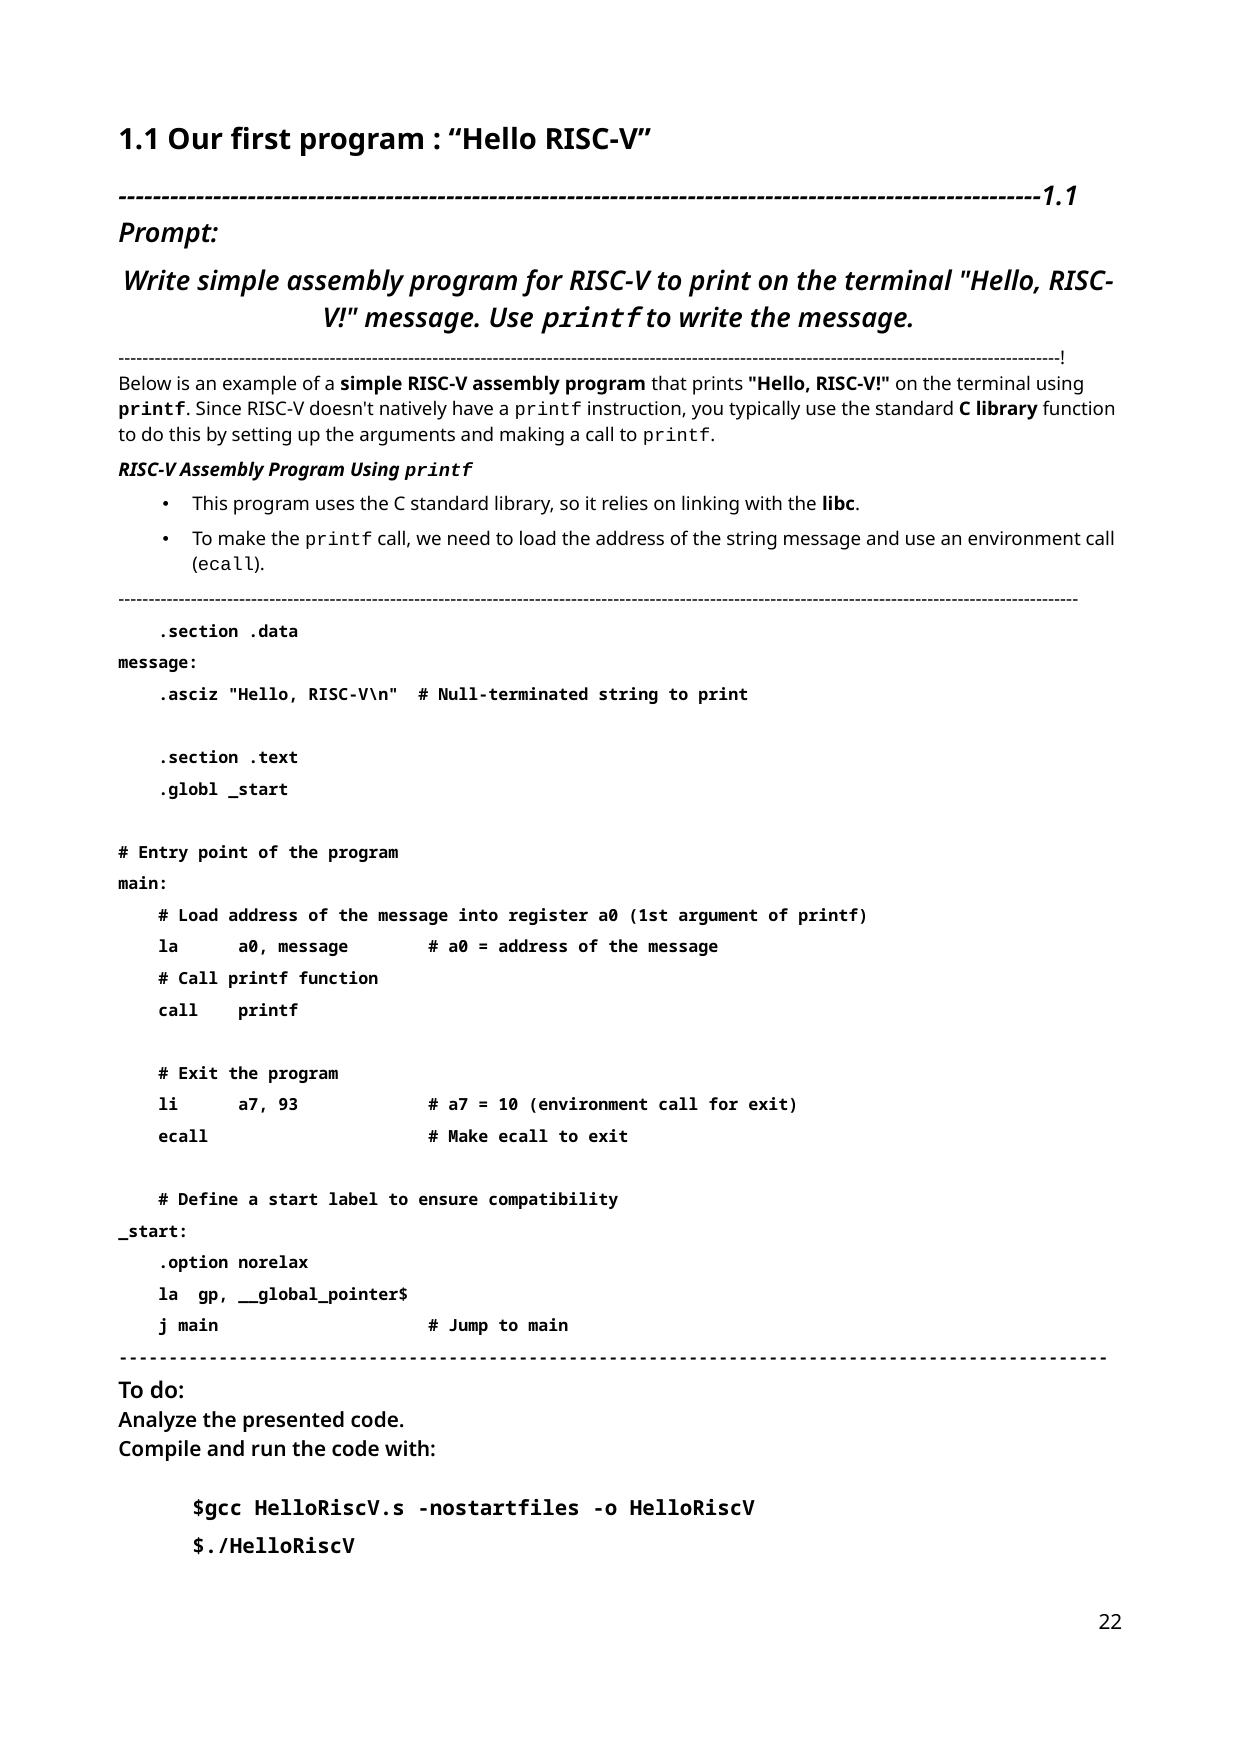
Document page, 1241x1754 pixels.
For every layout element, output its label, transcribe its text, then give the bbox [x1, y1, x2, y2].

list To make the printf call, we need to load the address of the string message and use an environment call (ecall). [162, 525, 1122, 576]
text RISC-V Assembly Program Using printf [118, 456, 1122, 482]
text # Define a start label to ensure compatibility [118, 1188, 1122, 1210]
text _start: [118, 1219, 1122, 1242]
text Compile and run the code with: [118, 1434, 1122, 1462]
subtitle 1.1 Our first program : “Hello RISC-V” [118, 118, 1122, 158]
text # Exit the program [118, 1061, 1122, 1084]
text # Call printf function [118, 967, 1122, 989]
text la a0, message # a0 = address of the message [118, 935, 1122, 958]
text li a7, 93 # a7 = 10 (environment call for exit) [118, 1093, 1122, 1116]
text call printf [118, 998, 1122, 1021]
text To do: [118, 1374, 1122, 1405]
text .globl _start [118, 777, 1122, 800]
text ecall # Make ecall to exit [118, 1124, 1122, 1147]
text la gp, __global_pointer$ [118, 1282, 1122, 1305]
text ------------------------------------------------------------------------------------------------------------------------------------------------------------! Below is an example of a simple RISC-V assembly program that prints "Hello, RISC-V!" on the terminal using printf. Since RISC-V doesn't natively have a printf instruction, you typically use the standard C library function to do this by setting up the arguments and making a call to printf. [118, 344, 1122, 447]
text .section .data [118, 619, 1122, 642]
text Write simple assembly program for RISC-V to print on the terminal "Hello, RISC-V!" message. Use printf to write the message. [118, 262, 1122, 336]
text $./HelloRiscV [192, 1531, 1122, 1559]
text # Entry point of the program [118, 840, 1122, 863]
text .asciz "Hello, RISC-V\n" # Null-terminated string to print [118, 683, 1122, 705]
text j main # Jump to main [118, 1314, 1122, 1337]
list This program uses the C standard library, so it relies on linking with the libc. [162, 490, 1122, 516]
text .section .text [118, 746, 1122, 768]
text $gcc HelloRiscV.s -nostartfiles -o HelloRiscV [192, 1493, 1122, 1522]
text message: [118, 651, 1122, 674]
text # Load address of the message into register a0 (1st argument of printf) [118, 903, 1122, 926]
text -----------------------------------------------------------------------------------------------------------1.1 Prompt: [118, 176, 1122, 250]
text main: [118, 872, 1122, 895]
text --------------------------------------------------------------------------------------------------- [118, 1345, 1122, 1368]
text Analyze the presented code. [118, 1405, 1122, 1434]
text .option norelax [118, 1251, 1122, 1273]
text --------------------------------------------------------------------------------------------------------------------------------------------------------------- [118, 585, 1122, 611]
